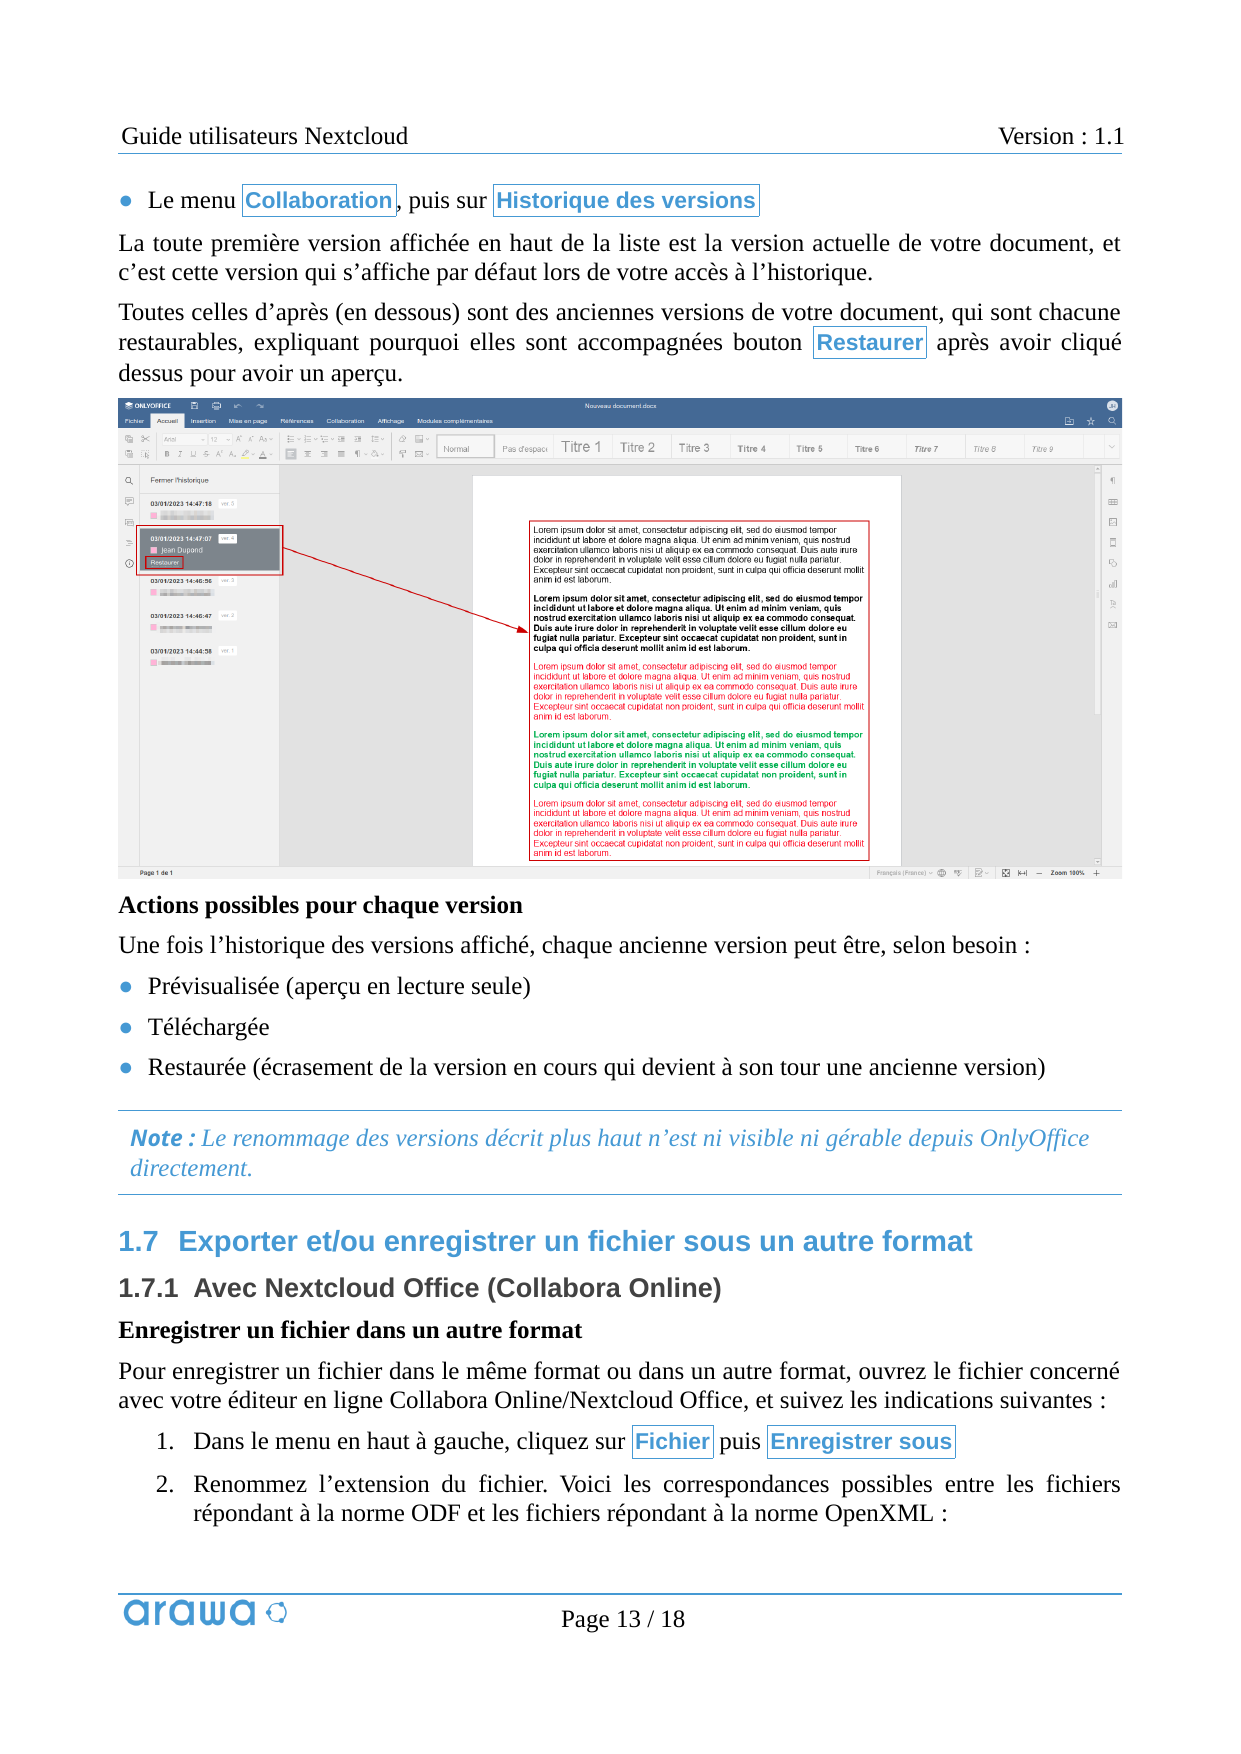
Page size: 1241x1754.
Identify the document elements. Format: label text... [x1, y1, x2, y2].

subtitle Avec Nextcloud Office (Collabora Online) [118, 1272, 1122, 1303]
picture [118, 398, 1123, 879]
list Le menu Collaboration, puis sur Historique des versions [397, 184, 493, 216]
list Dans le menu en haut à gauche, cliquez sur [156, 1425, 632, 1458]
list Téléchargée [118, 1012, 1122, 1040]
text Pour enregistrer un fichier dans le même format ou dans un autre format, ouvrez le fichier concerné avec votre éditeur en ligne Collabora Online/Nextcloud Office, et suivez les indications suivantes : [118, 1356, 1122, 1413]
picture [121, 1597, 290, 1628]
list Enregistrer sous [768, 1426, 955, 1458]
list Le menu Collaboration, puis sur Historique des versions [760, 184, 1122, 216]
list Fichier [633, 1426, 713, 1458]
text La toute première version affichée en haut de la liste est la version actuelle de votre document, et c’est cette version qui s’affiche par défaut lors de votre accès à l’historique. [118, 228, 1122, 285]
list puis [714, 1425, 767, 1458]
text Une fois l’historique des versions affiché, chaque ancienne version peut être, selon besoin : [118, 931, 1122, 959]
list Renommez l’extension du fichier. Voici les correspondances possibles entre les fichiers répondant à la norme ODF et les fichiers répondant à la norme OpenXML : [156, 1469, 1122, 1527]
list Le menu Collaboration, puis sur Historique des versions [118, 184, 242, 216]
text Toutes celles d’après (en dessous) sont des anciennes versions de votre document, qui sont chacune restaurables, expliquant pourquoi elles sont accompagnées bouton Restaurer après avoir cliqué dessus pour avoir un aperçu. [118, 297, 1122, 387]
text Note : Le renommage des versions décrit plus haut n’est ni visible ni gérable depuis OnlyOffice directement. [118, 1111, 1122, 1194]
subtitle Exporter et/ou enregistrer un fichier sous un autre format [118, 1224, 1122, 1257]
list Restaurée (écrasement de la version en cours qui devient à son tour une ancienne version) [118, 1052, 1122, 1081]
text Enregistrer un fichier dans un autre format [118, 1316, 1122, 1344]
list Le menu Collaboration, puis sur Historique des versions [494, 185, 759, 216]
list [956, 1425, 1122, 1458]
text Actions possibles pour chaque version [118, 890, 1122, 919]
list Le menu Collaboration, puis sur Historique des versions [243, 185, 396, 216]
list Prévisualisée (aperçu en lecture seule) [118, 971, 1122, 1000]
